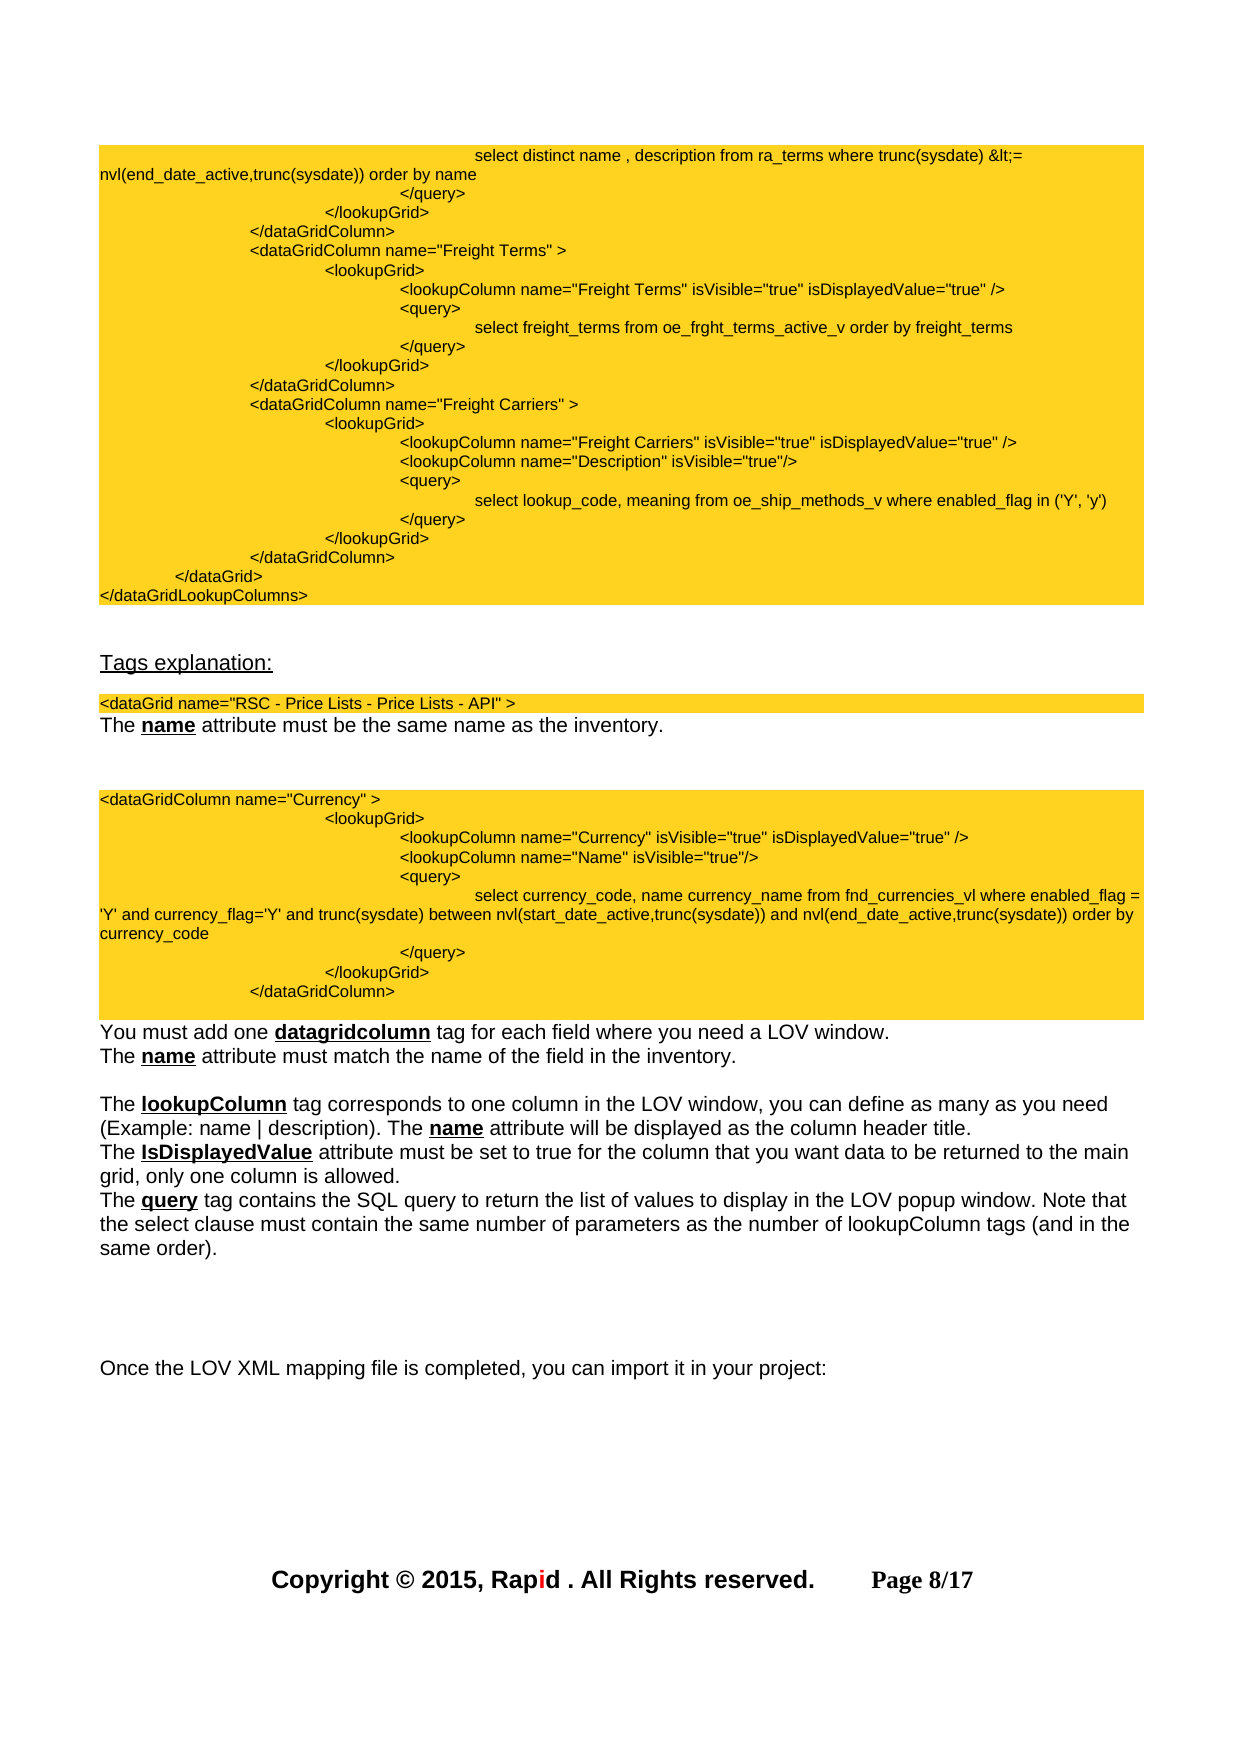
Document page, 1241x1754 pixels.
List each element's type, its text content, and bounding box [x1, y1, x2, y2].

text </query> [99, 184, 1144, 203]
text <lookupColumn name="Freight Terms" isVisible="true" isDisplayedValue="true" /> [99, 279, 1144, 299]
text Once the LOV XML mapping file is completed, you can import it in your project: [99, 1355, 1144, 1379]
text </dataGridColumn> [99, 375, 1144, 394]
text <lookupGrid> [99, 809, 1144, 828]
text </lookupGrid> [99, 529, 1144, 548]
text <lookupColumn name="Freight Carriers" isVisible="true" isDisplayedValue="true" /> [99, 433, 1144, 452]
text <query> [99, 299, 1144, 318]
text select distinct name , description from ra_terms where trunc(sysdate) &lt;= nvl(end_date_active,trunc(sysdate)) order by name [99, 145, 1144, 184]
text <lookupColumn name="Description" isVisible="true"/> [99, 452, 1144, 471]
text Tags explanation: [99, 650, 1144, 675]
text </lookupGrid> [99, 962, 1144, 982]
text </query> [99, 943, 1144, 962]
text </query> [99, 509, 1144, 529]
text <dataGridColumn name="Freight Terms" > [99, 241, 1144, 260]
text </dataGridLookupColumns> [99, 586, 1144, 605]
text <lookupGrid> [99, 260, 1144, 279]
text <query> [99, 867, 1144, 886]
text </query> [99, 337, 1144, 356]
text select currency_code, name currency_name from fnd_currencies_vl where enabled_flag = 'Y' and currency_flag='Y' and trunc(sysdate) between nvl(start_date_active,trunc(sysdate)) and nvl(end_date_active,trunc(sysdate)) order by currency_code [99, 886, 1144, 943]
text The name attribute must match the name of the field in the inventory. [99, 1044, 1144, 1068]
text </lookupGrid> [99, 203, 1144, 222]
text <dataGridColumn name="Currency" > [99, 790, 1144, 809]
text You must add one datagridcolumn tag for each field where you need a LOV window. [99, 1020, 1144, 1044]
text select freight_terms from oe_frght_terms_active_v order by freight_terms [99, 318, 1144, 337]
text </dataGrid> [99, 567, 1144, 586]
text <query> [99, 471, 1144, 490]
text The name attribute must be the same name as the inventory. [99, 713, 1144, 737]
text The lookupColumn tag corresponds to one column in the LOV window, you can define as many as you need (Example: name | description). The name attribute will be displayed as the column header title. [99, 1092, 1144, 1140]
text <dataGridColumn name="Freight Carriers" > [99, 394, 1144, 414]
text </lookupGrid> [99, 356, 1144, 375]
text The query tag contains the SQL query to return the list of values to display in the LOV popup window. Note that the select clause must contain the same number of parameters as the number of lookupColumn tags (and in the same order). [99, 1188, 1144, 1259]
text select lookup_code, meaning from oe_ship_methods_v where enabled_flag in ('Y', 'y') [99, 490, 1144, 509]
text </dataGridColumn> [99, 548, 1144, 567]
text </dataGridColumn> [99, 222, 1144, 241]
text <dataGrid name="RSC - Price Lists - Price Lists - API" > [99, 694, 1144, 713]
text <lookupGrid> [99, 414, 1144, 433]
text <lookupColumn name="Name" isVisible="true"/> [99, 847, 1144, 867]
text </dataGridColumn> [99, 982, 1144, 1001]
text <lookupColumn name="Currency" isVisible="true" isDisplayedValue="true" /> [99, 828, 1144, 847]
text The IsDisplayedValue attribute must be set to true for the column that you want data to be returned to the main grid, only one column is allowed. [99, 1140, 1144, 1188]
